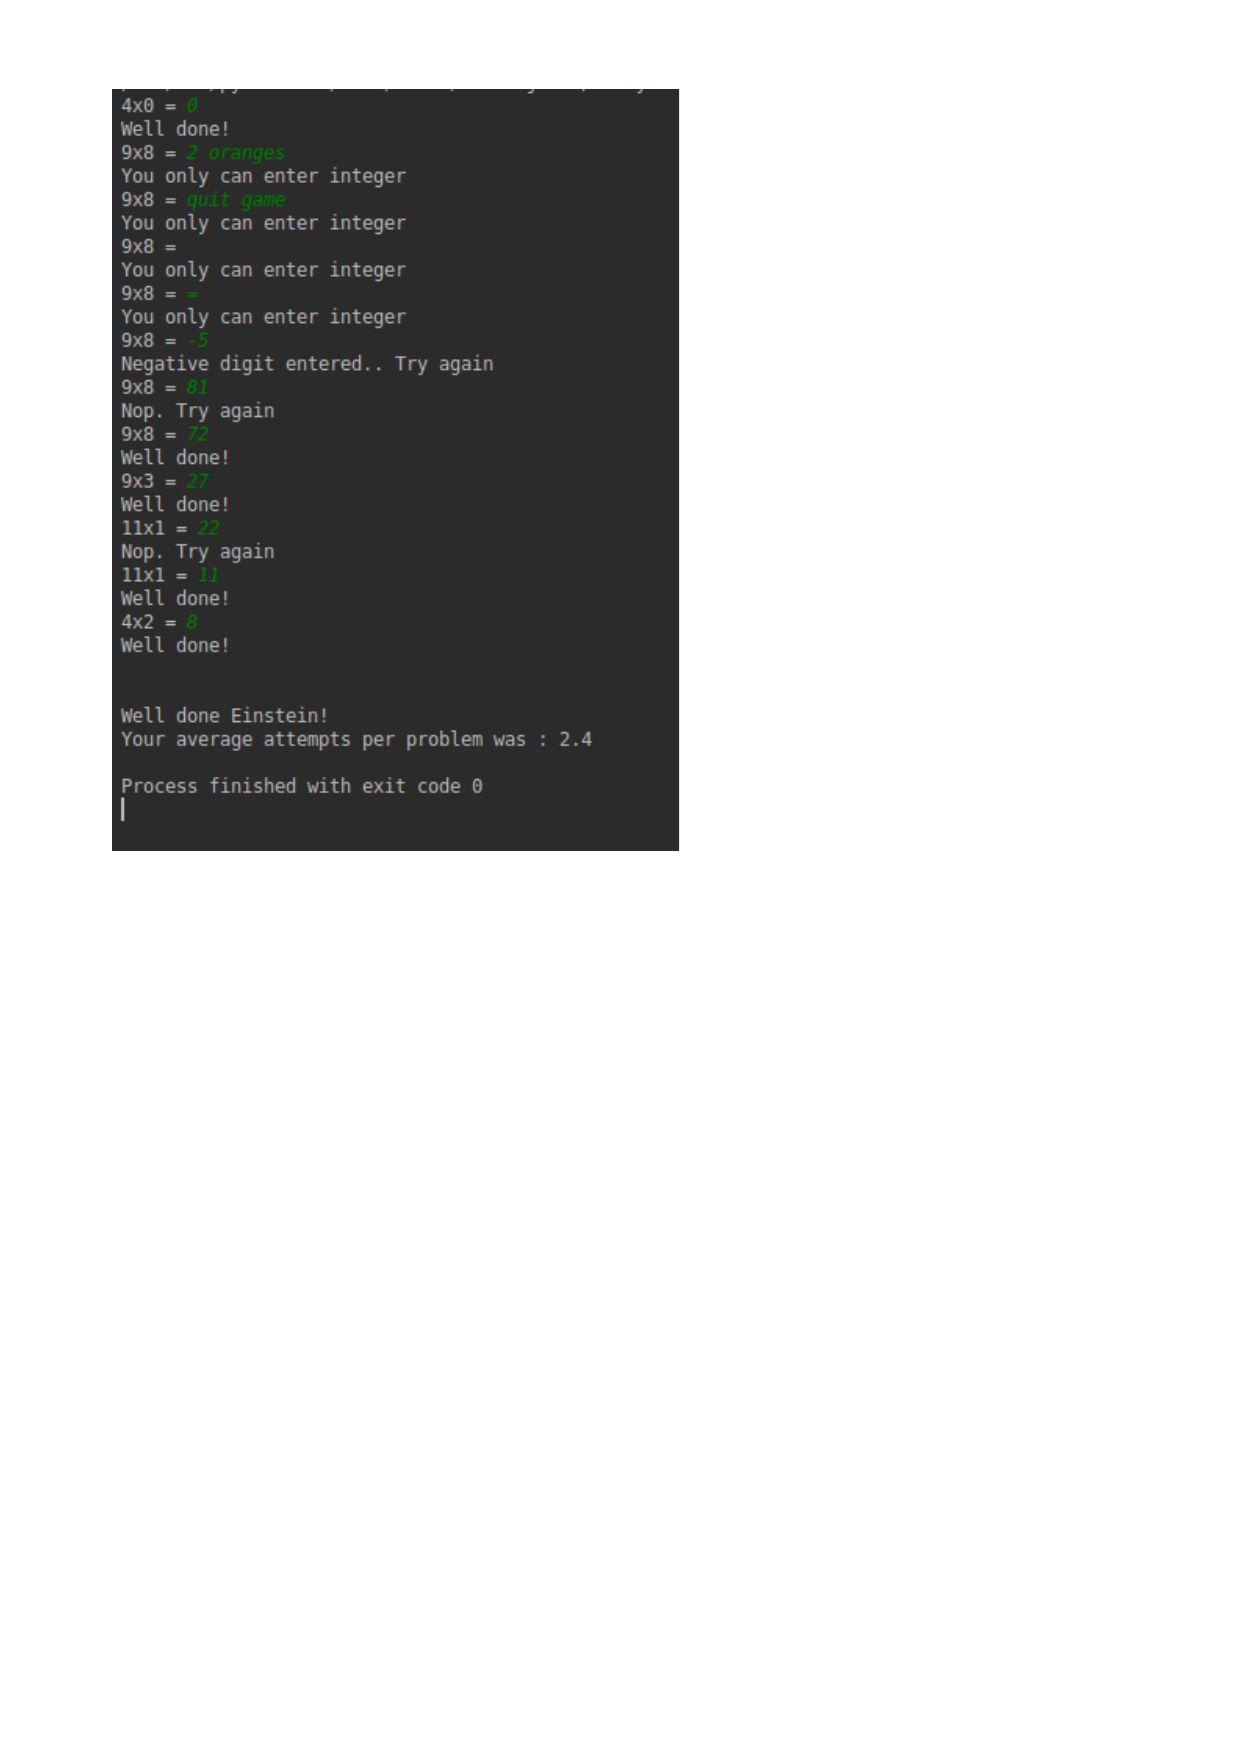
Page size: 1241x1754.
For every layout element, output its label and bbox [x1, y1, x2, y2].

picture [112, 89, 680, 851]
